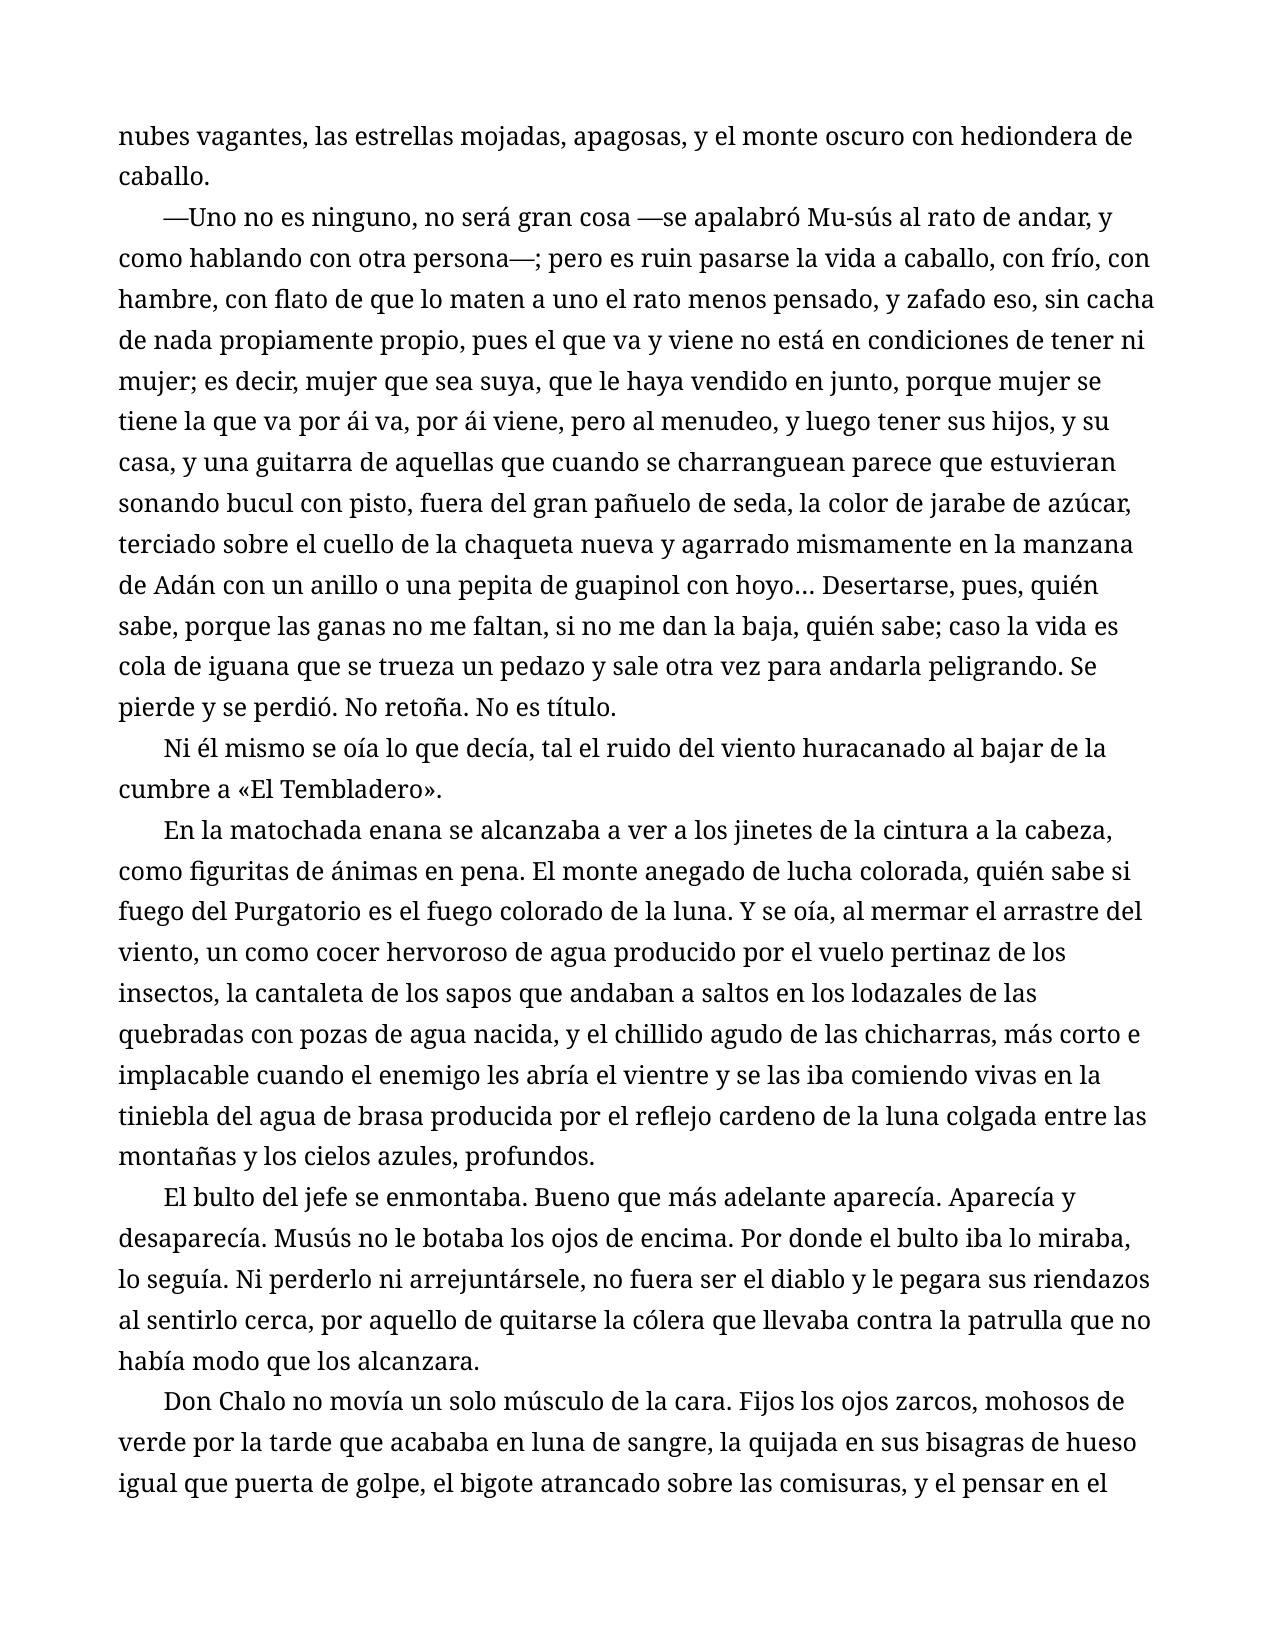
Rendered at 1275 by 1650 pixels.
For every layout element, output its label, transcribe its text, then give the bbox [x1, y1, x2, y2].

text nubes vagantes, las estrellas mojadas, apagosas, y el monte oscuro con hediondera de caballo. —Uno no es ninguno, no será gran cosa —se apalabró Mu-sús al rato de andar, y como hablando con otra persona—; pero es ruin pasarse la vida a caballo, con frío, con hambre, con flato de que lo maten a uno el rato menos pensado, y zafado eso, sin cacha de nada propiamente propio, pues el que va y viene no está en condiciones de tener ni mujer; es decir, mujer que sea suya, que le haya vendido en junto, porque mujer se tiene la que va por ái va, por ái viene, pero al menudeo, y luego tener sus hijos, y su casa, y una guitarra de aquellas que cuando se charranguean parece que estuvieran sonando bucul con pisto, fuera del gran pañuelo de seda, la color de jarabe de azúcar, terciado sobre el cuello de la chaqueta nueva y agarrado mismamente en la manzana de Adán con un anillo o una pepita de guapinol con hoyo… Desertarse, pues, quién sabe, porque las ganas no me faltan, si no me dan la baja, quién sabe; caso la vida es cola de iguana que se trueza un pedazo y sale otra vez para andarla peligrando. Se pierde y se perdió. No retoña. No es título. Ni él mismo se oía lo que decía, tal el ruido del viento huracanado al bajar de la cumbre a «El Tembladero». En la matochada enana se alcanzaba a ver a los jinetes de la cintura a la cabeza, como figuritas de ánimas en pena. El monte anegado de lucha colorada, quién sabe si fuego del Purgatorio es el fuego colorado de la luna. Y se oía, al mermar el arrastre del viento, un como cocer hervoroso de agua producido por el vuelo pertinaz de los insectos, la cantaleta de los sapos que andaban a saltos en los lodazales de las quebradas con pozas de agua nacida, y el chillido agudo de las chicharras, más corto e implacable cuando el enemigo les abría el vientre y se las iba comiendo vivas en la tiniebla del agua de brasa producida por el reflejo cardeno de la luna colgada entre las montañas y los cielos azules, profundos. El bulto del jefe se enmontaba. Bueno que más adelante aparecía. Aparecía y desaparecía. Musús no le botaba los ojos de encima. Por donde el bulto iba lo miraba, lo seguía. Ni perderlo ni arrejuntársele, no fuera ser el diablo y le pegara sus riendazos al sentirlo cerca, por aquello de quitarse la cólera que llevaba contra la patrulla que no había modo que los alcanzara. Don Chalo no movía un solo músculo de la cara. Fijos los ojos zarcos, mohosos de verde por la tarde que acababa en luna de sangre, la quijada en sus bisagras de hueso igual que puerta de golpe, el bigote atrancado sobre las comisuras, y el pensar en el [118, 118, 1157, 1500]
